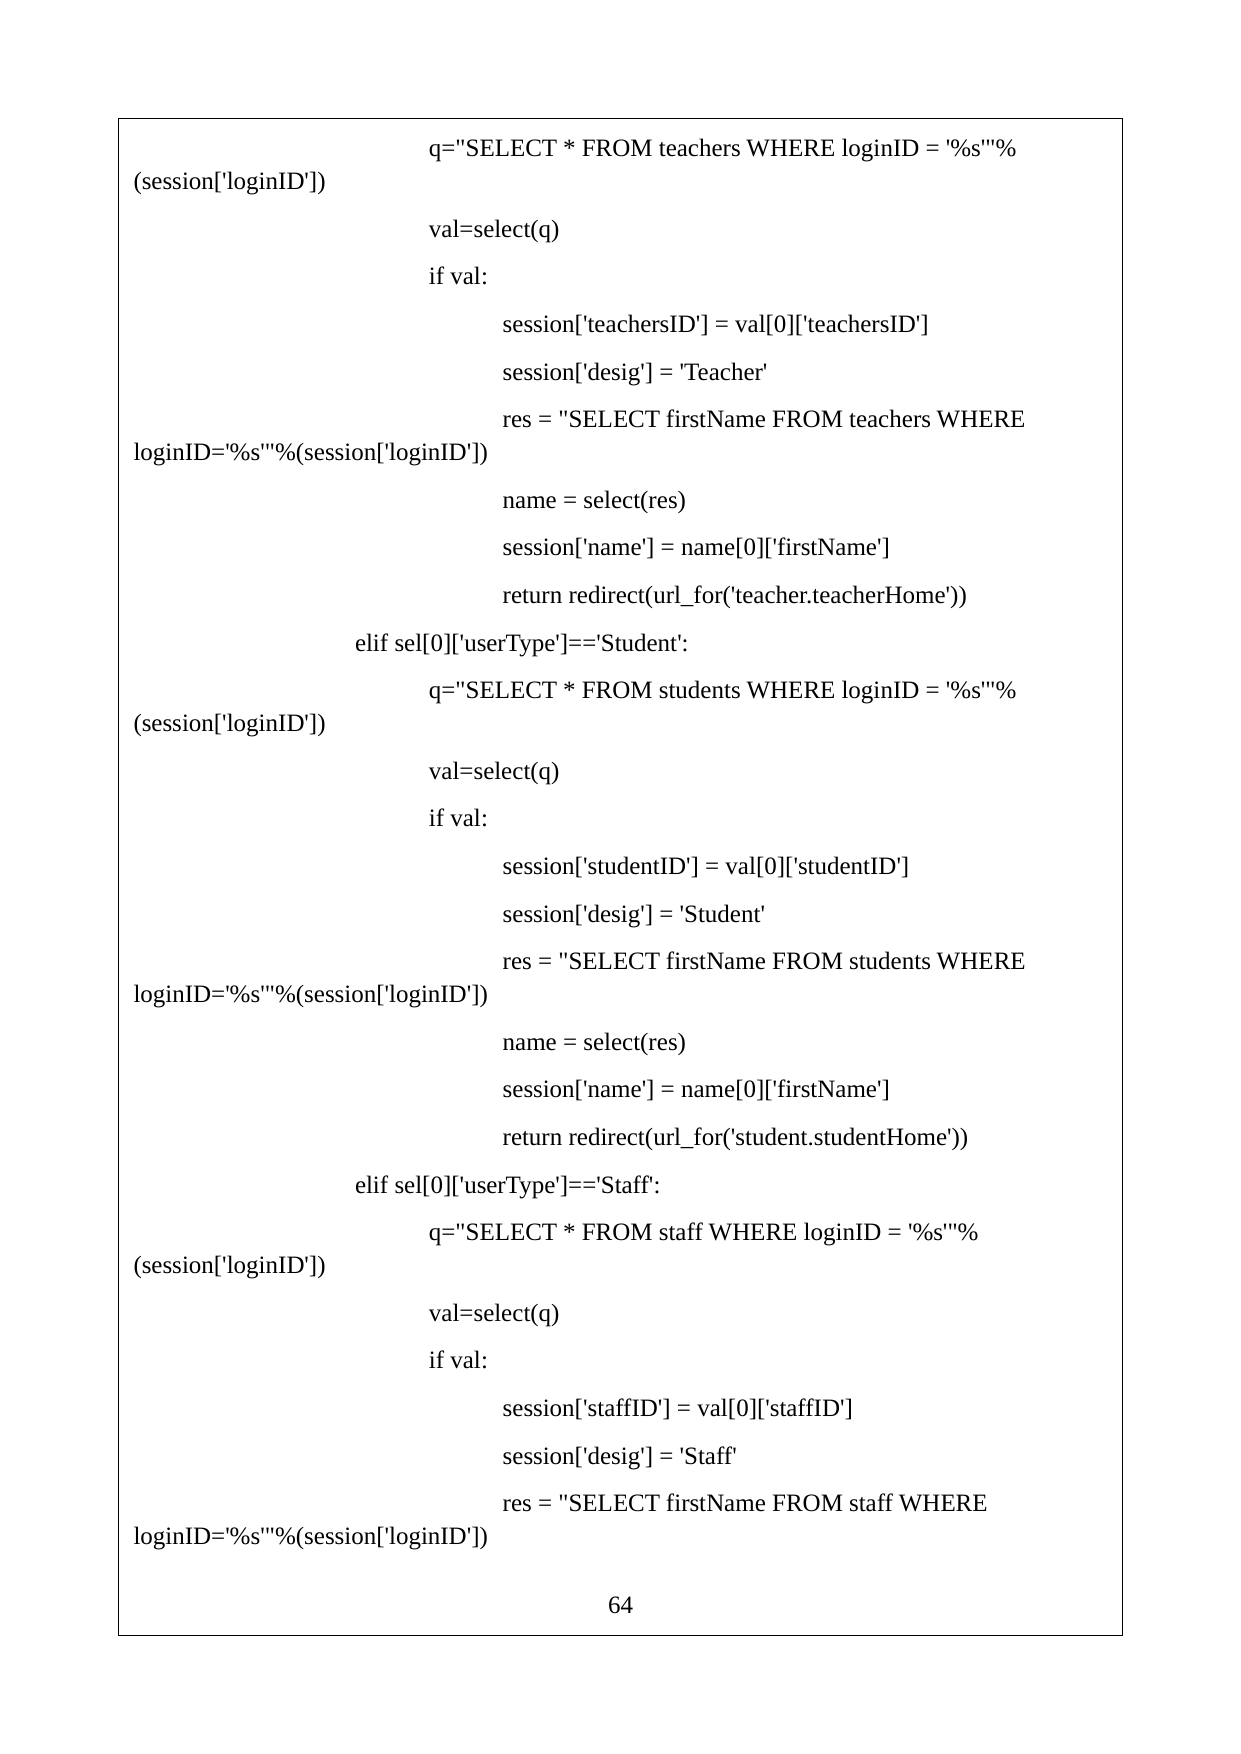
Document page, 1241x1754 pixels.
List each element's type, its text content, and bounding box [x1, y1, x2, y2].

text if val: [133, 261, 1107, 290]
text q="SELECT * FROM teachers WHERE loginID = '%s'"%(session['loginID']) [133, 133, 1107, 195]
text res = "SELECT firstName FROM staff WHERE loginID='%s'"%(session['loginID']) [133, 1488, 1107, 1550]
text return redirect(url_for('student.studentHome')) [133, 1122, 1107, 1151]
text if val: [133, 1346, 1107, 1374]
text name = select(res) [133, 1027, 1107, 1056]
text elif sel[0]['userType']=='Student': [133, 628, 1107, 656]
text session['teachersID'] = val[0]['teachersID'] [133, 309, 1107, 338]
text elif sel[0]['userType']=='Staff': [133, 1170, 1107, 1198]
text if val: [133, 803, 1107, 832]
text session['name'] = name[0]['firstName'] [133, 1074, 1107, 1103]
text q="SELECT * FROM staff WHERE loginID = '%s'"%(session['loginID']) [133, 1217, 1107, 1279]
text session['staffID'] = val[0]['staffID'] [133, 1393, 1107, 1422]
text val=select(q) [133, 756, 1107, 785]
text res = "SELECT firstName FROM teachers WHERE loginID='%s'"%(session['loginID']) [133, 404, 1107, 466]
text session['desig'] = 'Teacher' [133, 357, 1107, 385]
text session['desig'] = 'Staff' [133, 1441, 1107, 1469]
text session['name'] = name[0]['firstName'] [133, 532, 1107, 561]
text q="SELECT * FROM students WHERE loginID = '%s'"%(session['loginID']) [133, 675, 1107, 737]
text return redirect(url_for('teacher.teacherHome')) [133, 580, 1107, 609]
text name = select(res) [133, 485, 1107, 514]
text session['desig'] = 'Student' [133, 899, 1107, 927]
text res = "SELECT firstName FROM students WHERE loginID='%s'"%(session['loginID']) [133, 946, 1107, 1008]
text session['studentID'] = val[0]['studentID'] [133, 851, 1107, 880]
text val=select(q) [133, 1298, 1107, 1327]
text val=select(q) [133, 214, 1107, 243]
